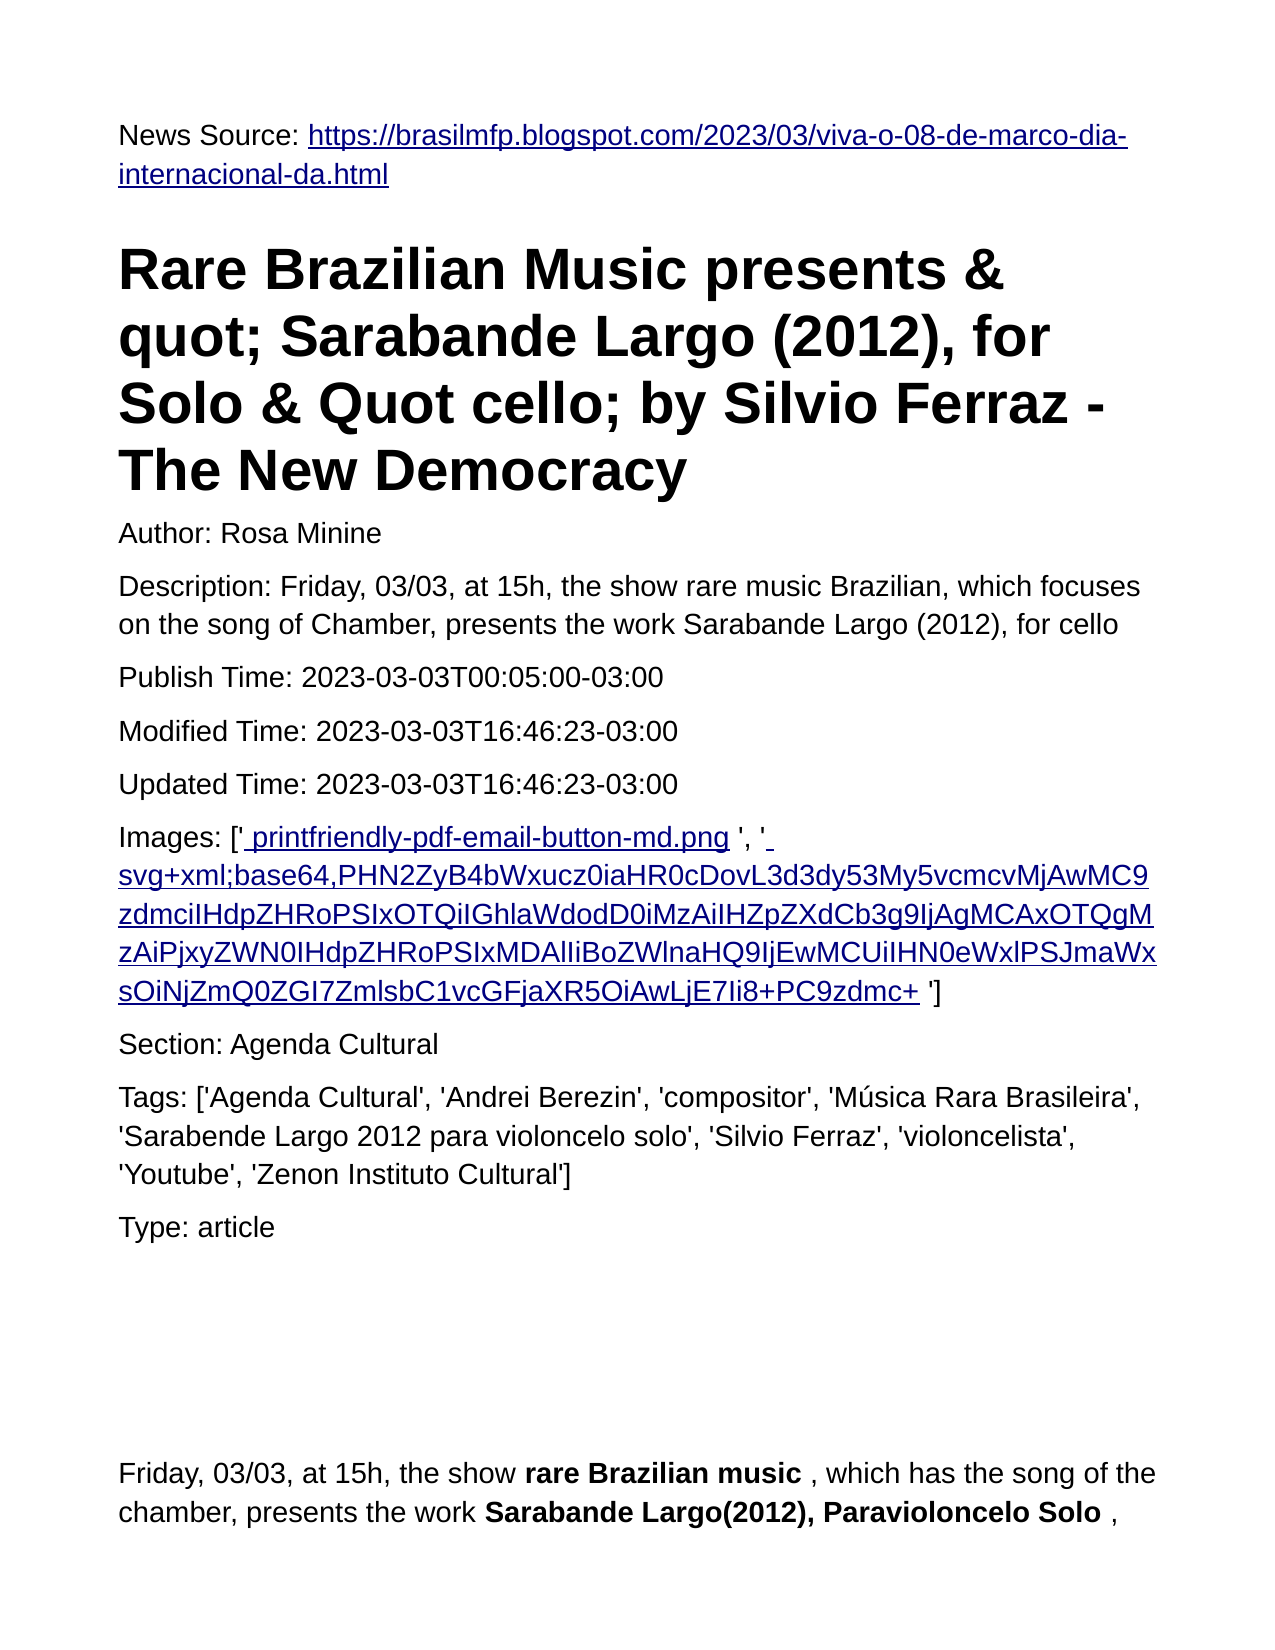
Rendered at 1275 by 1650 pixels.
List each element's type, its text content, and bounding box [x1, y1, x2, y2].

text Modified Time: 2023-03-03T16:46:23-03:00 [118, 713, 1157, 747]
text Images: [' printfriendly-pdf-email-button-md.png ', ' svg+xml;base64,PHN2ZyB4bWxucz0iaHR0cDovL3d3dy53My5vcmcvMjAwMC9zdmciIHdpZHRoPSIxOTQiIGhlaWdodD0iMzAiIHZpZXdCb3g9IjAgMCAxOTQgMzAiPjxyZWN0IHdpZHRoPSIxMDAlIiBoZWlnaHQ9IjEwMCUiIHN0eWxlPSJmaWx [118, 820, 1157, 965]
text Type: article [118, 1210, 1157, 1244]
text Publish Time: 2023-03-03T00:05:00-03:00 [118, 660, 1157, 694]
text News Source: https://brasilmfp.blogspot.com/2023/03/viva-o-08-de-marco-dia-internacional-da.html [118, 118, 1157, 190]
text sOiNjZmQ0ZGI7ZmlsbC1vcGFjaXR5OiAwLjE7Ii8+PC9zdmc+ '] [118, 966, 1157, 1007]
text Description: Friday, 03/03, at 15h, the show rare music Brazilian, which focuses on the song of Chamber, presents the work Sarabande Largo (2012), for cello [118, 569, 1157, 641]
text Tags: ['Agenda Cultural', 'Andrei Berezin', 'compositor', 'Música Rara Brasileira', 'Sarabende Largo 2012 para violoncelo solo', 'Silvio Ferraz', 'violoncelista', 'Youtube', 'Zenon Instituto Cultural'] [118, 1080, 1157, 1191]
text Friday, 03/03, at 15h, the show rare Brazilian music , which has the song of the chamber, presents the work Sarabande Largo(2012), Paravioloncelo Solo , [118, 1263, 1157, 1528]
text Updated Time: 2023-03-03T16:46:23-03:00 [118, 767, 1157, 800]
text Section: Agenda Cultural [118, 1027, 1157, 1061]
subtitle Rare Brazilian Music presents & quot; Sarabande Largo (2012), for Solo & Quot cello; by Silvio Ferraz - The New Democracy [118, 235, 1157, 503]
text Author: Rosa Minine [118, 516, 1157, 549]
